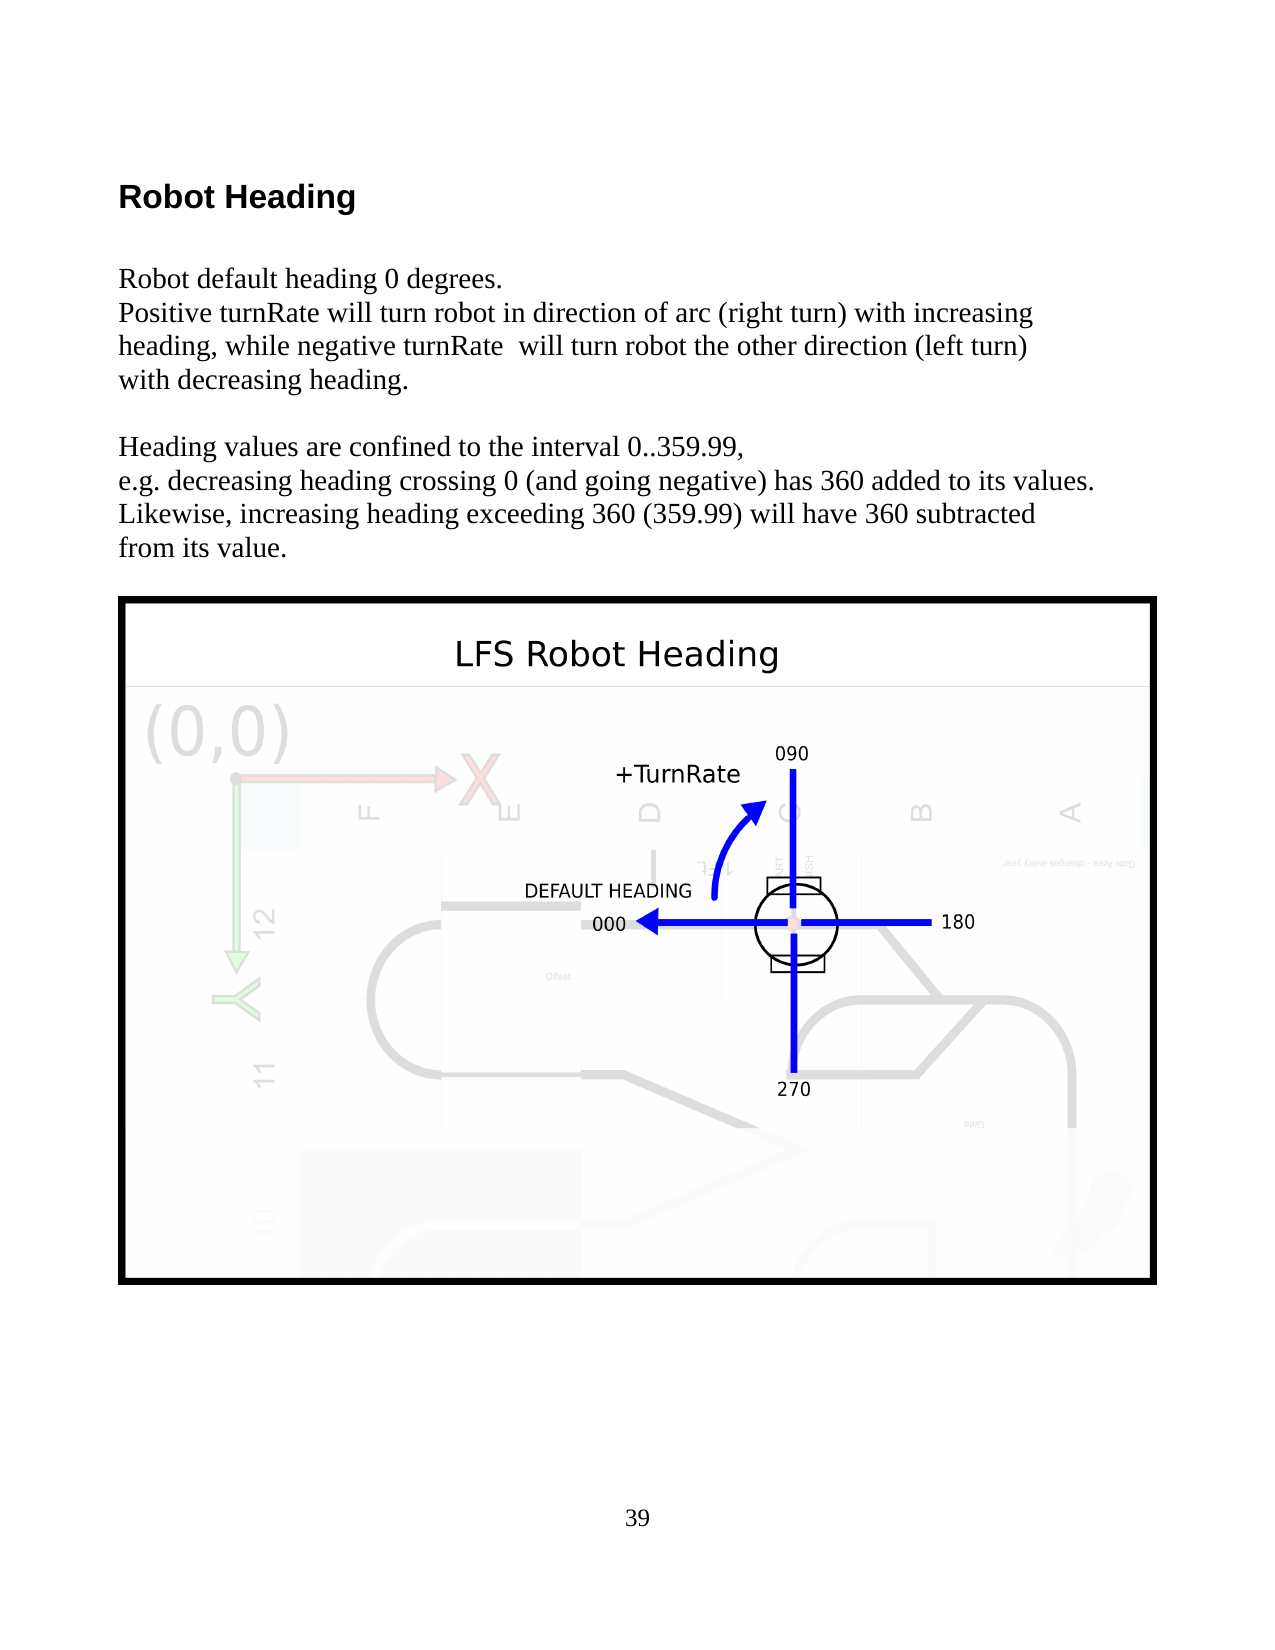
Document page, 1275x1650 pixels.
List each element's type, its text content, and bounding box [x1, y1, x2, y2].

text Positive turnRate will turn robot in direction of arc (right turn) with increasing [118, 295, 1157, 328]
subtitle ­Robot Heading [118, 177, 1157, 215]
text with decreasing heading. [118, 362, 1157, 396]
text Robot default heading 0 degrees. [118, 261, 1157, 295]
text Heading values are confined to the interval 0..359.99, [118, 429, 1157, 463]
text heading, while negative turnRate will turn robot the other direction (left turn) [118, 328, 1157, 362]
text from its value. [118, 530, 1157, 563]
text e.g. decreasing heading crossing 0 (and going negative) has 360 added to its values. Likewise, increasing heading exceeding 360 (359.99) will have 360 subtracted [118, 463, 1157, 530]
picture [118, 596, 1157, 1285]
